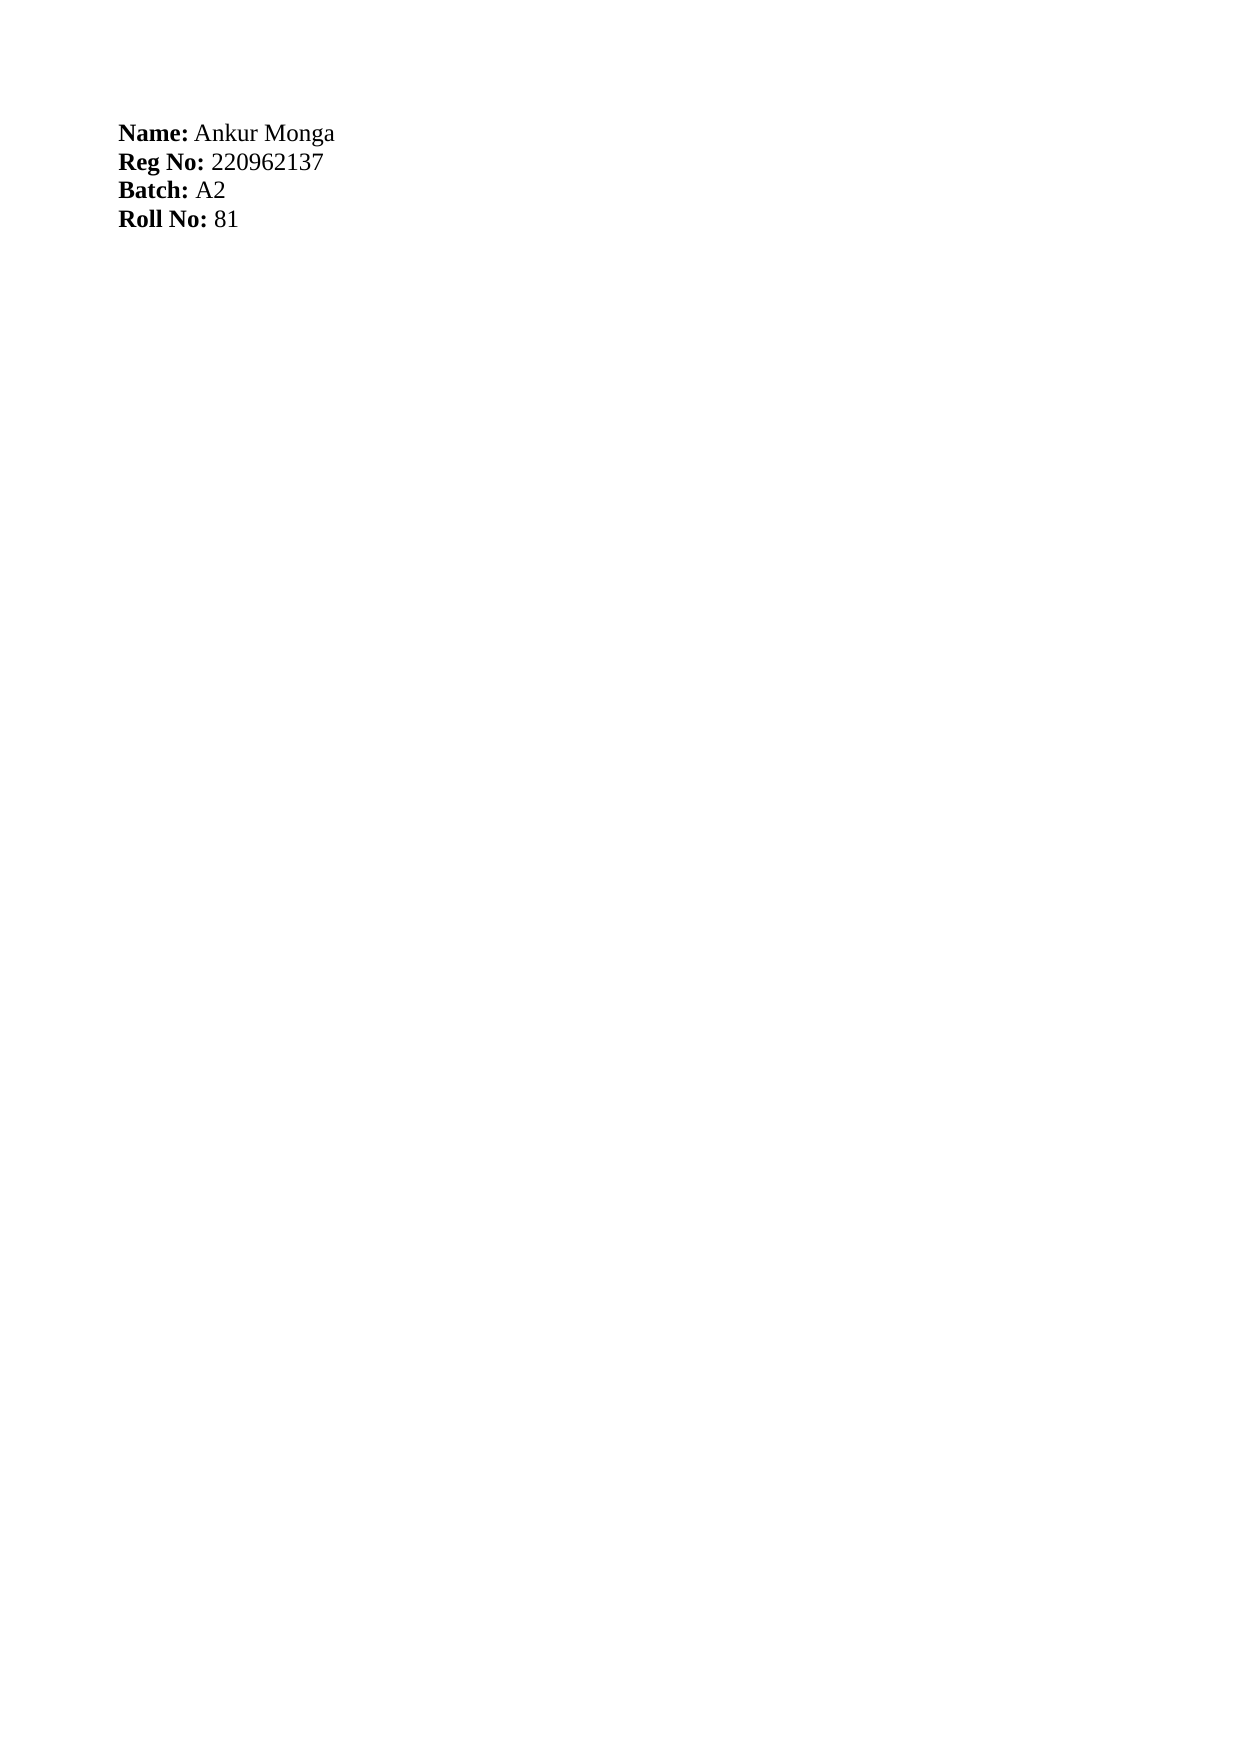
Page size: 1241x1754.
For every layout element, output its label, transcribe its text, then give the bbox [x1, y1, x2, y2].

text Name: Ankur Monga [118, 118, 1122, 147]
text Reg No: 220962137 [118, 147, 1122, 176]
text Roll No: 81 [118, 204, 1122, 233]
text Batch: A2 [118, 176, 1122, 204]
